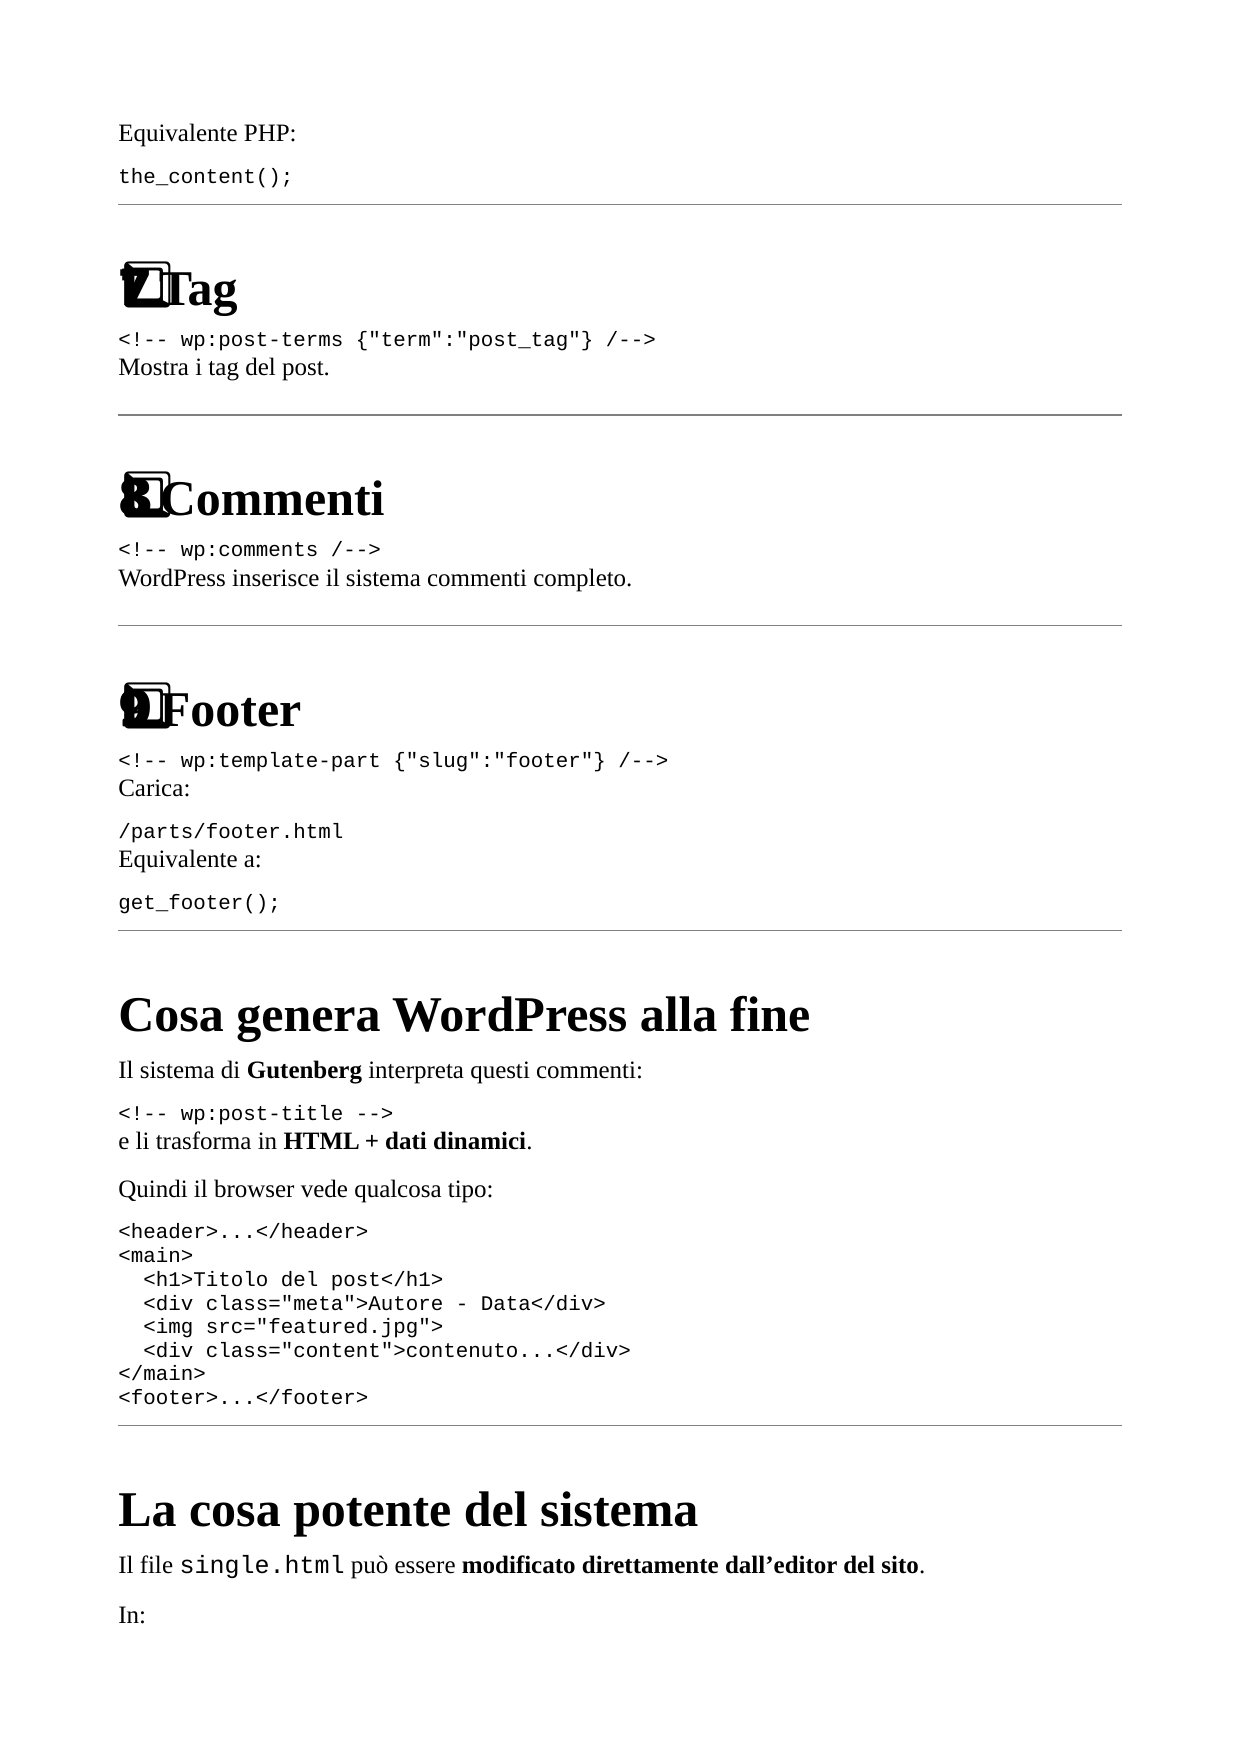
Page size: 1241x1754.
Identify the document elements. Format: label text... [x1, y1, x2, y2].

text <footer>...</footer> [118, 1387, 1122, 1411]
text e li trasforma in HTML + dati dinamici. [118, 1126, 1122, 1155]
text <!-- wp:post-terms {"term":"post_tag"} /--> [118, 329, 1122, 352]
subtitle Cosa genera WordPress alla fine [118, 985, 1122, 1043]
subtitle 9️⃣ Footer [118, 680, 1122, 737]
subtitle 7️⃣ Tag [118, 259, 1122, 316]
text Equivalente PHP: [118, 118, 1122, 147]
text Quindi il browser vede qualcosa tipo: [118, 1174, 1122, 1203]
text <!-- wp:comments /--> [118, 539, 1122, 563]
subtitle La cosa potente del sistema [118, 1480, 1122, 1537]
subtitle 8️⃣ Commenti [118, 469, 1122, 527]
text Il file single.html può essere modificato direttamente dall’editor del sito. [118, 1550, 1122, 1581]
text <div class="content">contenuto...</div> [118, 1340, 1122, 1363]
text Equivalente a: [118, 844, 1122, 873]
text <img src="featured.jpg"> [118, 1316, 1122, 1340]
text Mostra i tag del post. [118, 352, 1122, 381]
text get_footer(); [118, 892, 1122, 916]
text </main> [118, 1363, 1122, 1387]
text the_content(); [118, 166, 1122, 189]
text <h1>Titolo del post</h1> [118, 1269, 1122, 1292]
text WordPress inserisce il sistema commenti completo. [118, 563, 1122, 592]
text <div class="meta">Autore - Data</div> [118, 1292, 1122, 1316]
text <!-- wp:post-title --> [118, 1103, 1122, 1126]
text <main> [118, 1245, 1122, 1269]
text In: [118, 1600, 1122, 1629]
text <header>...</header> [118, 1222, 1122, 1245]
text Carica: [118, 773, 1122, 802]
text /parts/footer.html [118, 821, 1122, 844]
text Il sistema di Gutenberg interpreta questi commenti: [118, 1055, 1122, 1084]
text <!-- wp:template-part {"slug":"footer"} /--> [118, 750, 1122, 773]
